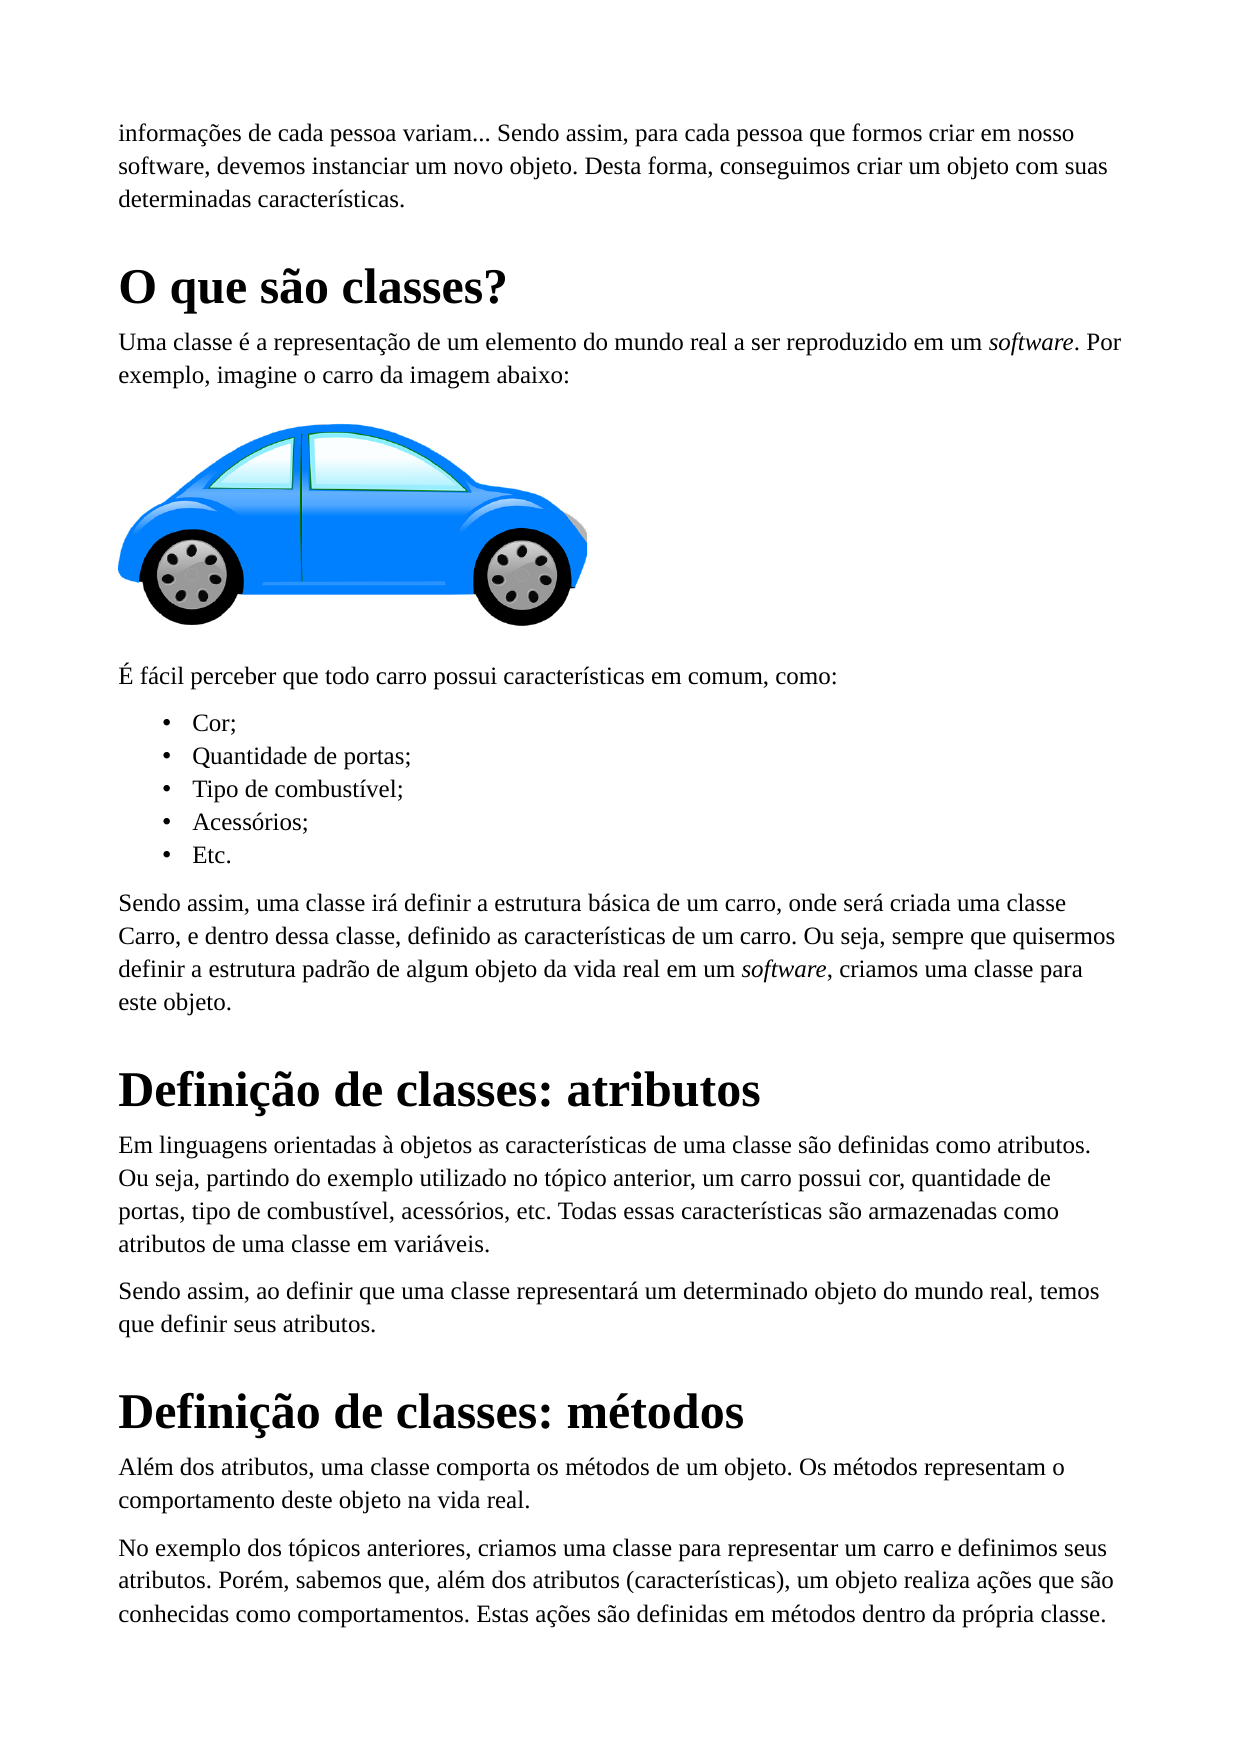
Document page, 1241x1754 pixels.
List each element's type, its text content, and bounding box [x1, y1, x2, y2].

text Além dos atributos, uma classe comporta os métodos de um objeto. Os métodos representam o comportamento deste objeto na vida real. [118, 1452, 1122, 1514]
list Quantidade de portas; [162, 741, 1122, 770]
list Tipo de combustível; [162, 774, 1122, 803]
text Sendo assim, uma classe irá definir a estrutura básica de um carro, onde será criada uma classe Carro, e dentro dessa classe, definido as características de um carro. Ou seja, sempre que quisermos definir a estrutura padrão de algum objeto da vida real em um software, criamos uma classe para este objeto. [118, 888, 1122, 1016]
subtitle Definição de classes: atributos [118, 1060, 1122, 1117]
text Em linguagens orientadas à objetos as características de uma classe são definidas como atributos. Ou seja, partindo do exemplo utilizado no tópico anterior, um carro possui cor, quantidade de portas, tipo de combustível, acessórios, etc. Todas essas características são armazenadas como atributos de uma classe em variáveis. [118, 1130, 1122, 1257]
subtitle Definição de classes: métodos [118, 1382, 1122, 1439]
list Etc. [162, 840, 1122, 869]
list Cor; [162, 708, 1122, 737]
subtitle O que são classes? [118, 257, 1122, 314]
text Sendo assim, ao definir que uma classe representará um determinado objeto do mundo real, temos que definir seus atributos. [118, 1276, 1122, 1338]
text Uma classe é a representação de um elemento do mundo real a ser reproduzido em um software. Por exemplo, imagine o carro da imagem abaixo: [118, 327, 1122, 388]
text No exemplo dos tópicos anteriores, criamos uma classe para representar um carro e definimos seus atributos. Porém, sabemos que, além dos atributos (características), um objeto realiza ações que são conhecidas como comportamentos. Estas ações são definidas em métodos dentro da própria classe. [118, 1533, 1122, 1627]
picture [118, 407, 588, 642]
text informações de cada pessoa variam... Sendo assim, para cada pessoa que formos criar em nosso software, devemos instanciar um novo objeto. Desta forma, conseguimos criar um objeto com suas determinadas características. [118, 118, 1122, 213]
text É fácil perceber que todo carro possui características em comum, como: [118, 661, 1122, 689]
list Acessórios; [162, 807, 1122, 836]
